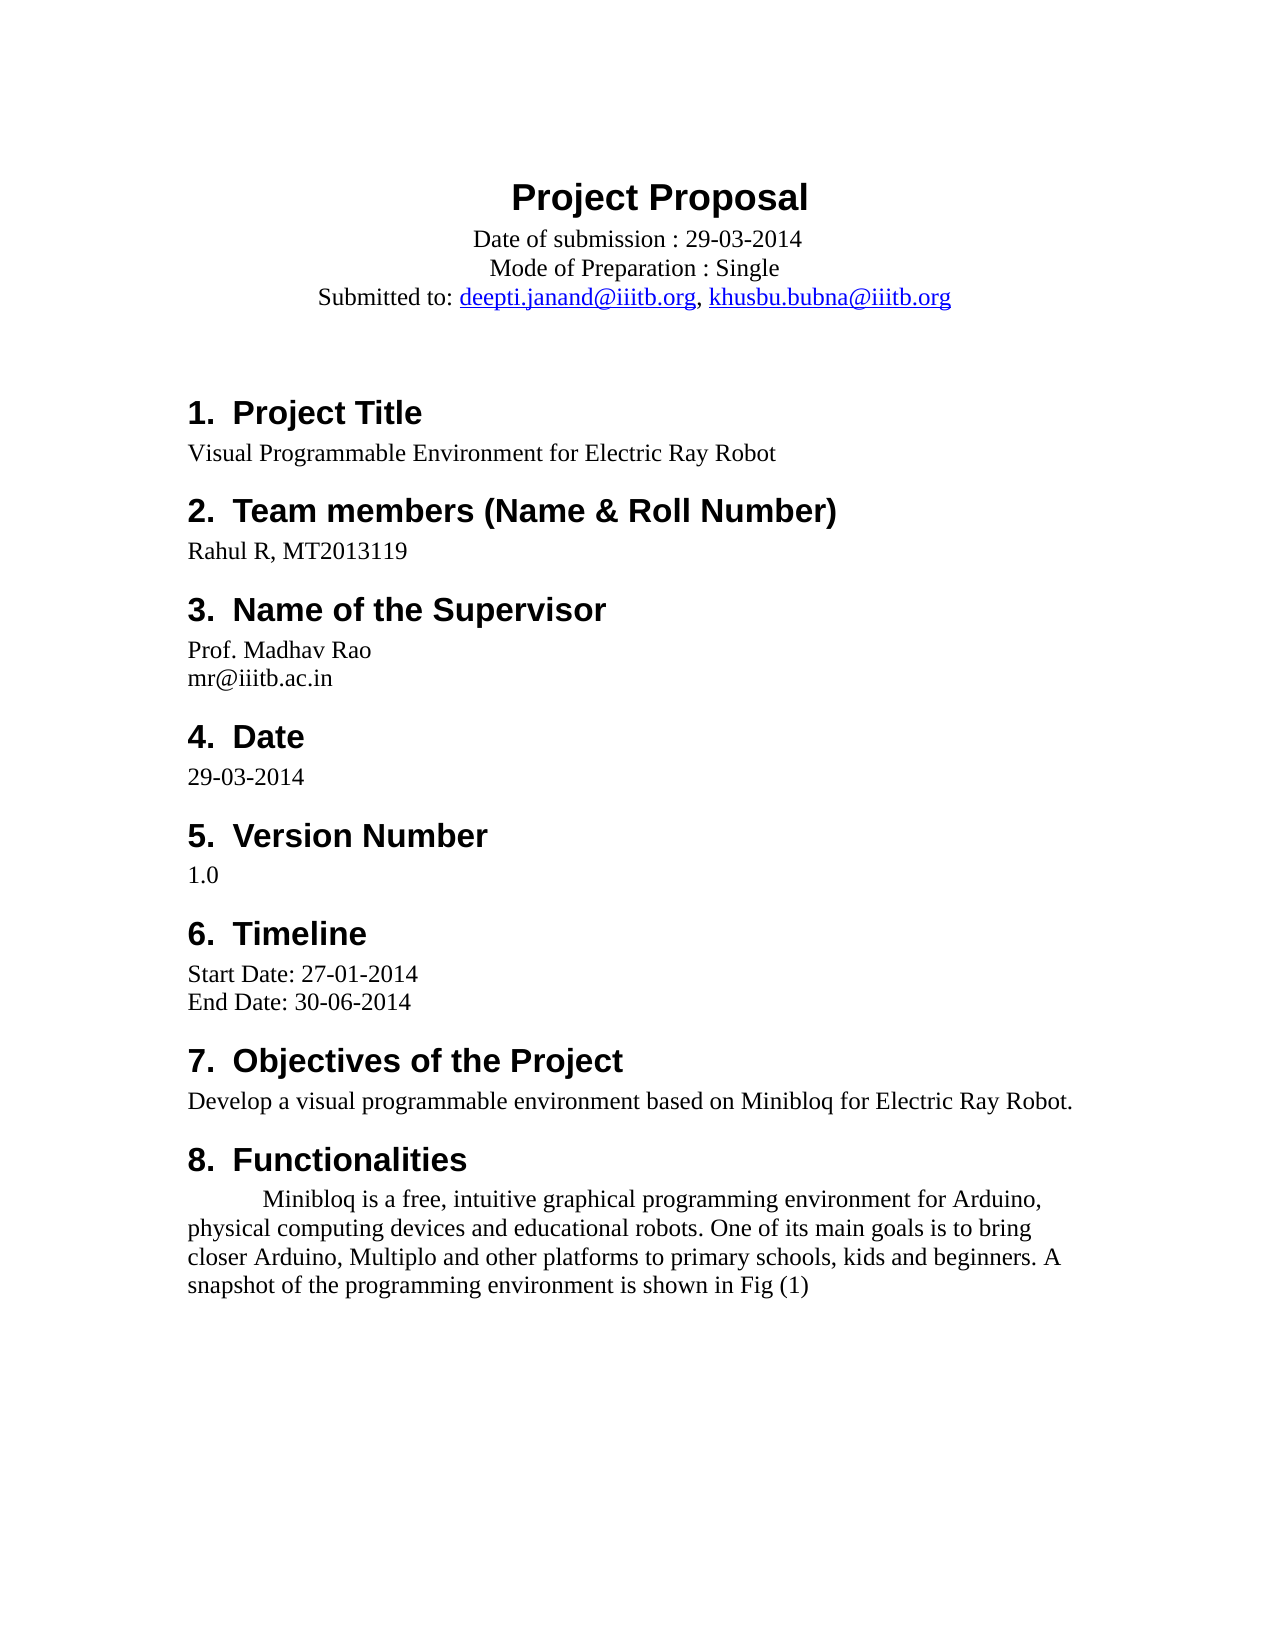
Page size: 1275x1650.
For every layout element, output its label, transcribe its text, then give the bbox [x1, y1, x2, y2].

text mr@iiitb.ac.in [187, 663, 1087, 692]
subtitle Version Number [187, 816, 1087, 854]
subtitle Objectives of the Project [187, 1041, 1087, 1080]
text Date of submission : 29-03-2014 [187, 224, 1087, 253]
subtitle Team members (Name & Roll Number) [187, 492, 1087, 530]
subtitle Project Title [187, 393, 1087, 432]
text 29-03-2014 [187, 762, 1087, 791]
subtitle Functionalities [187, 1140, 1087, 1178]
subtitle Timeline [187, 914, 1087, 952]
subtitle Name of the Supervisor [187, 590, 1087, 628]
text Minibloq is a free, intuitive graphical programming environment for Arduino, physical computing devices and educational robots. One of its main goals is to bring closer Arduino, Multiplo and other platforms to primary schools, kids and beginners. A snapshot of the programming environment is shown in Fig (1) [187, 1184, 1087, 1299]
text Start Date: 27-01-2014 [187, 959, 1087, 987]
text Develop a visual programmable environment based on Minibloq for Electric Ray Robot. [187, 1086, 1087, 1115]
text Prof. Madhav Rao [187, 635, 1087, 663]
text Mode of Preparation : Single [187, 253, 1087, 282]
text Visual Programmable Environment for Electric Ray Robot [187, 438, 1087, 467]
subtitle Project Proposal [187, 175, 1087, 218]
subtitle Date [187, 717, 1087, 756]
text End Date: 30-06-2014 [187, 987, 1087, 1016]
text Submitted to: deepti.janand@iiitb.org, khusbu.bubna@iiitb.org [187, 282, 1087, 311]
text 1.0 [187, 860, 1087, 889]
text Rahul R, MT2013119 [187, 536, 1087, 565]
